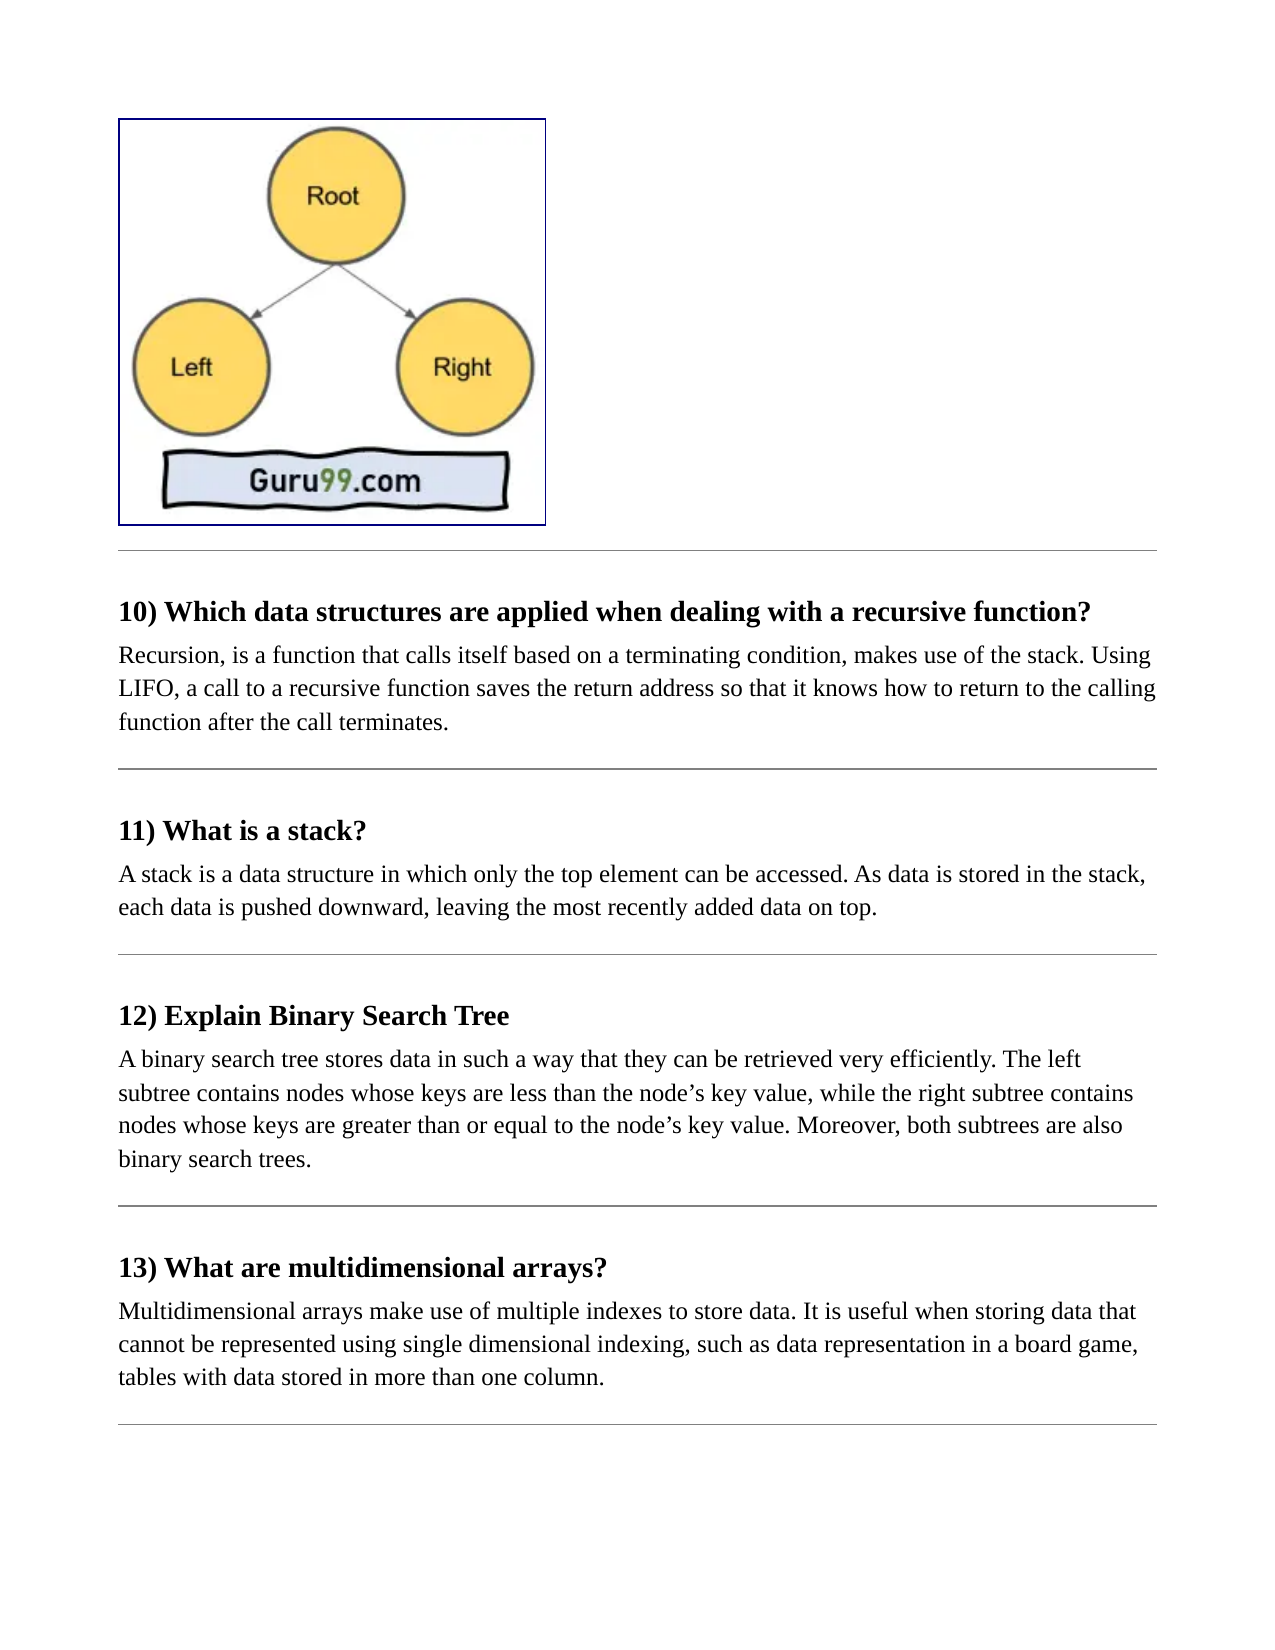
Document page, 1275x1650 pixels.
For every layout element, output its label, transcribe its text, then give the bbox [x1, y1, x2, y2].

text Multidimensional arrays make use of multiple indexes to store data. It is useful when storing data that cannot be represented using single dimensional indexing, such as data representation in a board game, tables with data stored in more than one column. [118, 1296, 1157, 1391]
text A binary search tree stores data in such a way that they can be retrieved very efficiently. The left subtree contains nodes whose keys are less than the node’s key value, while the right subtree contains nodes whose keys are greater than or equal to the node’s key value. Moreover, both subtrees are also binary search trees. [118, 1044, 1157, 1172]
subtitle 12) Explain Binary Search Tree [118, 998, 1157, 1032]
subtitle 11) What is a stack? [118, 813, 1157, 847]
subtitle 13) What are multidimensional arrays? [118, 1250, 1157, 1284]
picture [120, 120, 545, 524]
subtitle 10) Which data structures are applied when dealing with a recursive function? [118, 594, 1157, 628]
text Recursion, is a function that calls itself based on a terminating condition, makes use of the stack. Using LIFO, a call to a recursive function saves the return address so that it knows how to return to the calling function after the call terminates. [118, 641, 1157, 735]
text A stack is a data structure in which only the top element can be accessed. As data is stored in the stack, each data is pushed downward, leaving the most recently added data on top. [118, 859, 1157, 921]
